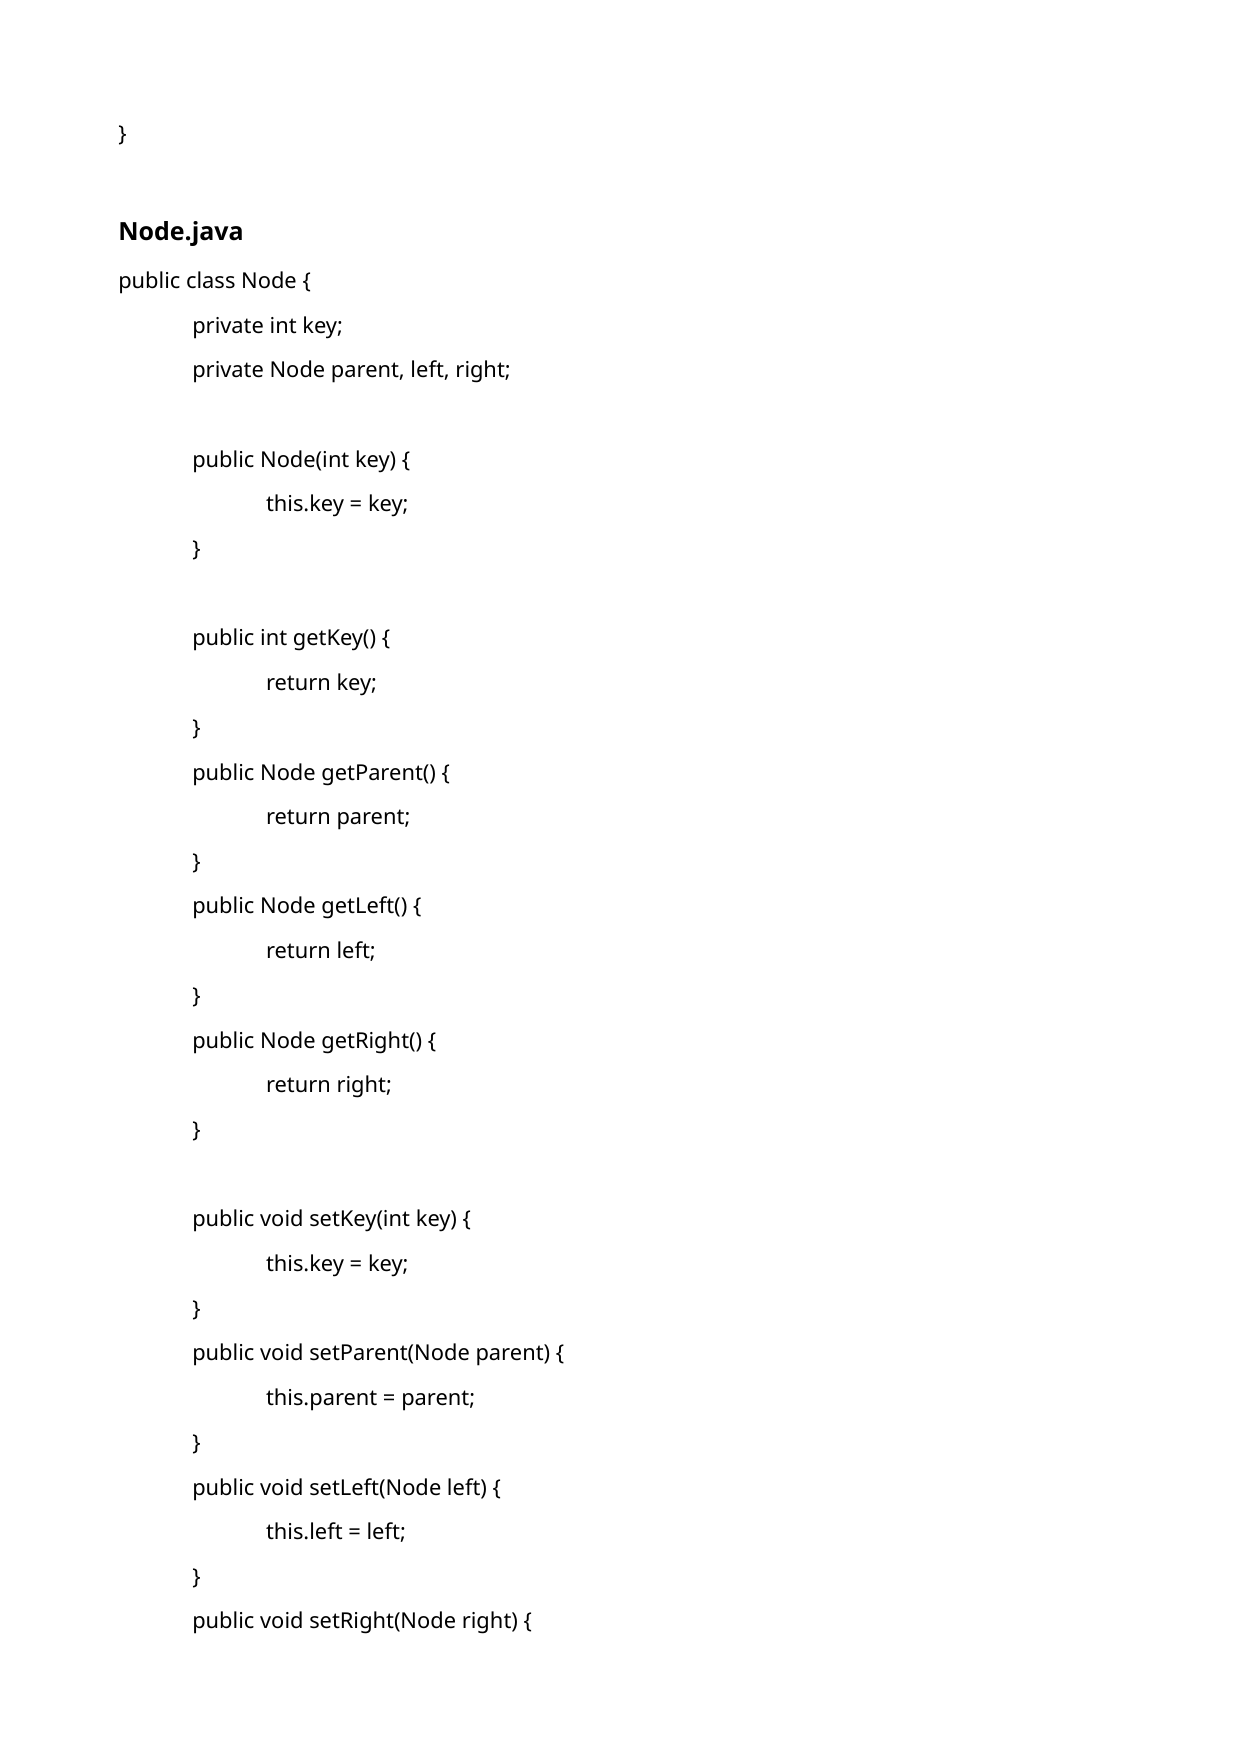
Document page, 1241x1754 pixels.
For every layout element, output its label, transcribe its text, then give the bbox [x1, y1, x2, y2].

text } [118, 533, 1122, 563]
text } [118, 1114, 1122, 1144]
text return parent; [118, 801, 1122, 831]
text public void setParent(Node parent) { [118, 1337, 1122, 1367]
text this.key = key; [118, 1248, 1122, 1278]
text } [118, 1293, 1122, 1322]
text return right; [118, 1069, 1122, 1099]
text Node.java [118, 214, 1122, 248]
text public Node(int key) { [118, 444, 1122, 473]
text private int key; [118, 309, 1122, 339]
text public void setKey(int key) { [118, 1203, 1122, 1233]
text } [118, 1561, 1122, 1591]
text private Node parent, left, right; [118, 354, 1122, 384]
text } [118, 846, 1122, 876]
text public int getKey() { [118, 622, 1122, 652]
text public Node getLeft() { [118, 891, 1122, 920]
text return key; [118, 667, 1122, 697]
text public void setLeft(Node left) { [118, 1471, 1122, 1501]
text } [118, 118, 1122, 148]
text this.key = key; [118, 488, 1122, 518]
text } [118, 1427, 1122, 1457]
text this.left = left; [118, 1516, 1122, 1546]
text public void setRight(Node right) { [118, 1606, 1122, 1635]
text } [118, 712, 1122, 742]
text public Node getRight() { [118, 1024, 1122, 1054]
text this.parent = parent; [118, 1382, 1122, 1412]
text public Node getParent() { [118, 756, 1122, 786]
text } [118, 980, 1122, 1010]
text return left; [118, 935, 1122, 965]
text public class Node { [118, 265, 1122, 295]
